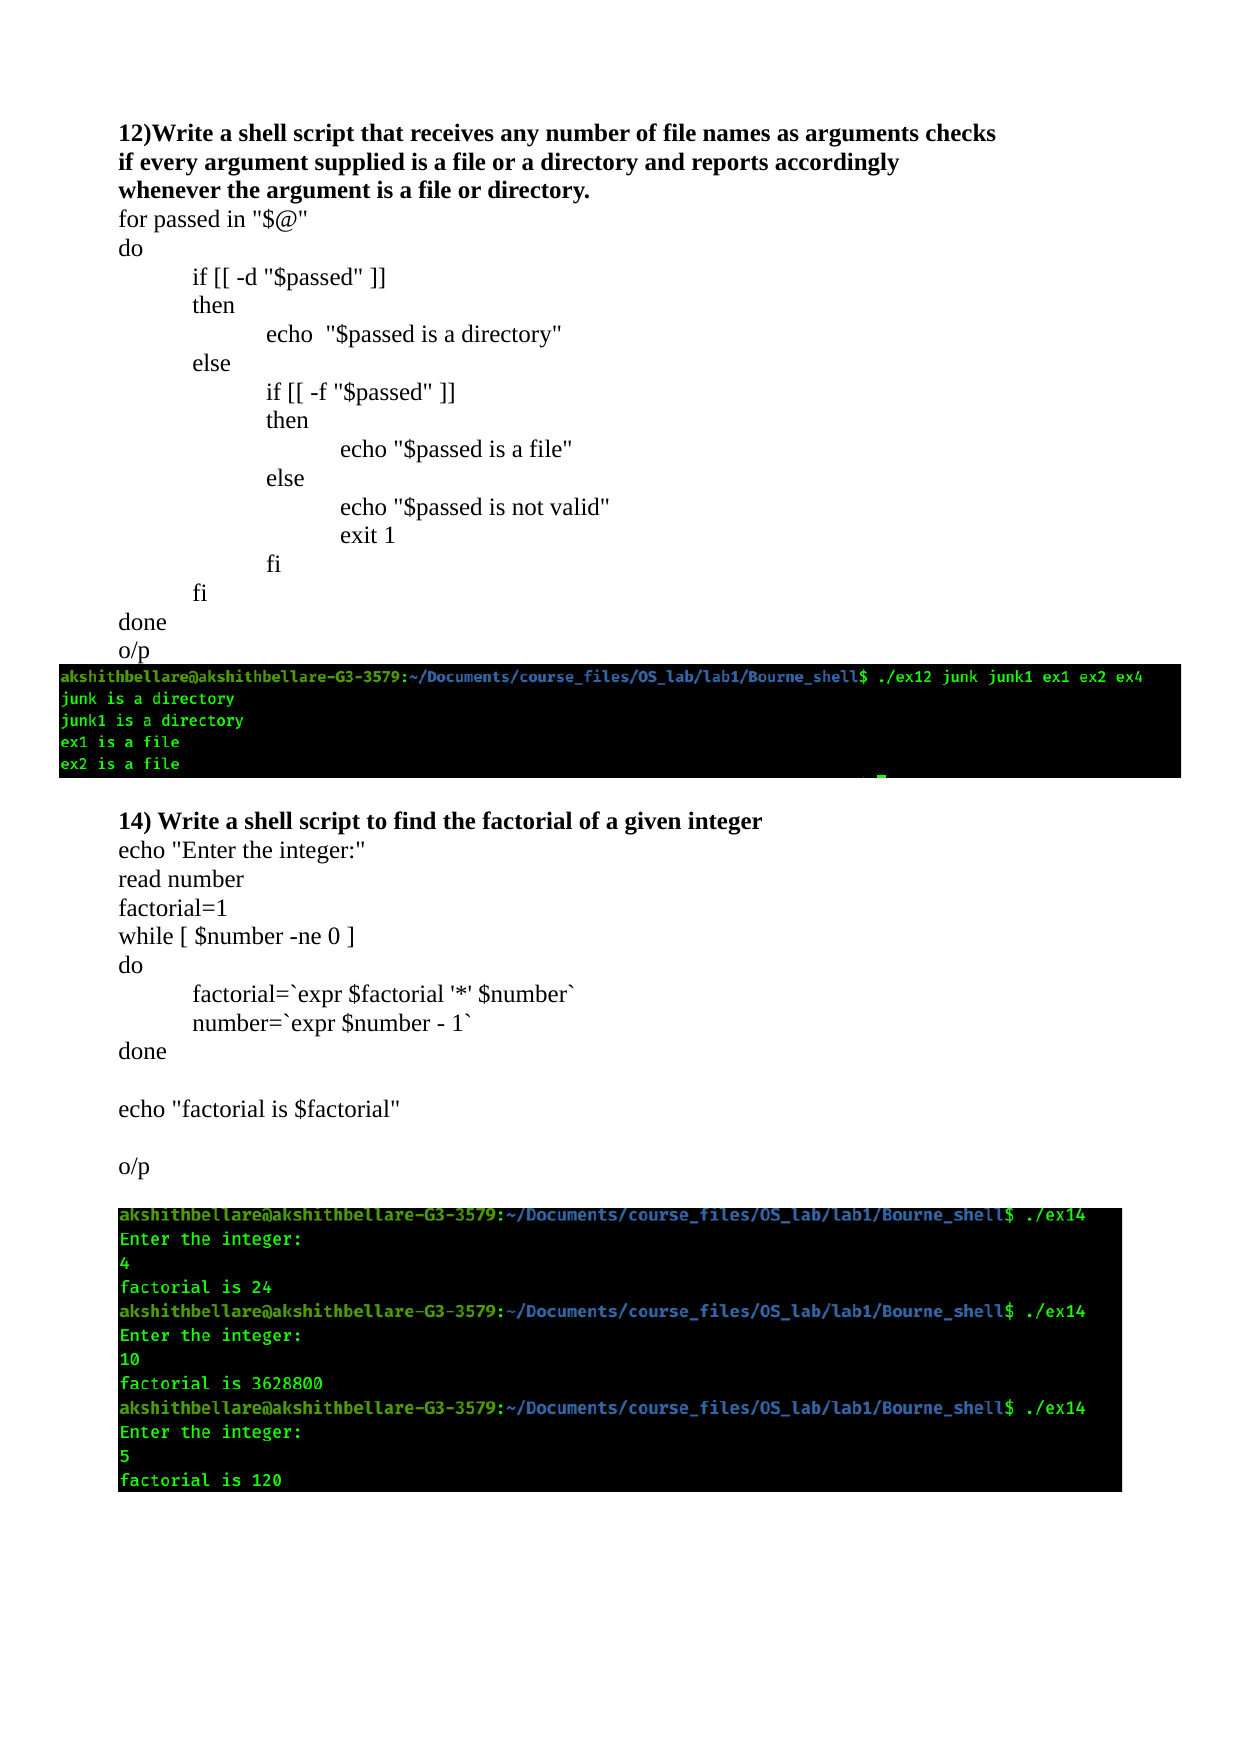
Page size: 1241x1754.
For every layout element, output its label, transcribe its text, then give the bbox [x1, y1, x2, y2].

text o/p [118, 636, 1122, 664]
text factorial=`expr $factorial '*' $number` [118, 979, 1122, 1008]
text done [118, 1036, 1122, 1065]
text echo "$passed is a file" [118, 434, 1122, 463]
text fi [118, 549, 1122, 578]
text echo "factorial is $factorial" [118, 1094, 1122, 1123]
text exit 1 [118, 521, 1122, 549]
text whenever the argument is a file or directory. [118, 176, 1122, 204]
text fi [118, 578, 1122, 607]
text done [118, 607, 1122, 636]
text while [ $number -ne 0 ] [118, 921, 1122, 950]
text then [118, 406, 1122, 434]
text echo "$passed is a directory" [118, 319, 1122, 348]
picture [59, 664, 1182, 778]
text if [[ -d "$passed" ]] [118, 262, 1122, 291]
text for passed in "$@" [118, 204, 1122, 233]
text if every argument supplied is a file or a directory and reports accordingly [118, 147, 1122, 176]
text echo "Enter the integer:" [118, 835, 1122, 864]
text number=`expr $number - 1` [118, 1008, 1122, 1036]
text do [118, 233, 1122, 262]
text echo "$passed is not valid" [118, 492, 1122, 521]
text o/p [118, 1151, 1122, 1180]
text else [118, 348, 1122, 377]
text if [[ -f "$passed" ]] [118, 377, 1122, 406]
text read number [118, 864, 1122, 893]
text factorial=1 [118, 893, 1122, 921]
text 12)Write a shell script that receives any number of file names as arguments checks [118, 118, 1122, 147]
text 14) Write a shell script to find the factorial of a given integer [118, 806, 1122, 835]
picture [118, 1208, 1123, 1492]
text then [118, 291, 1122, 319]
text do [118, 950, 1122, 979]
text else [118, 463, 1122, 492]
